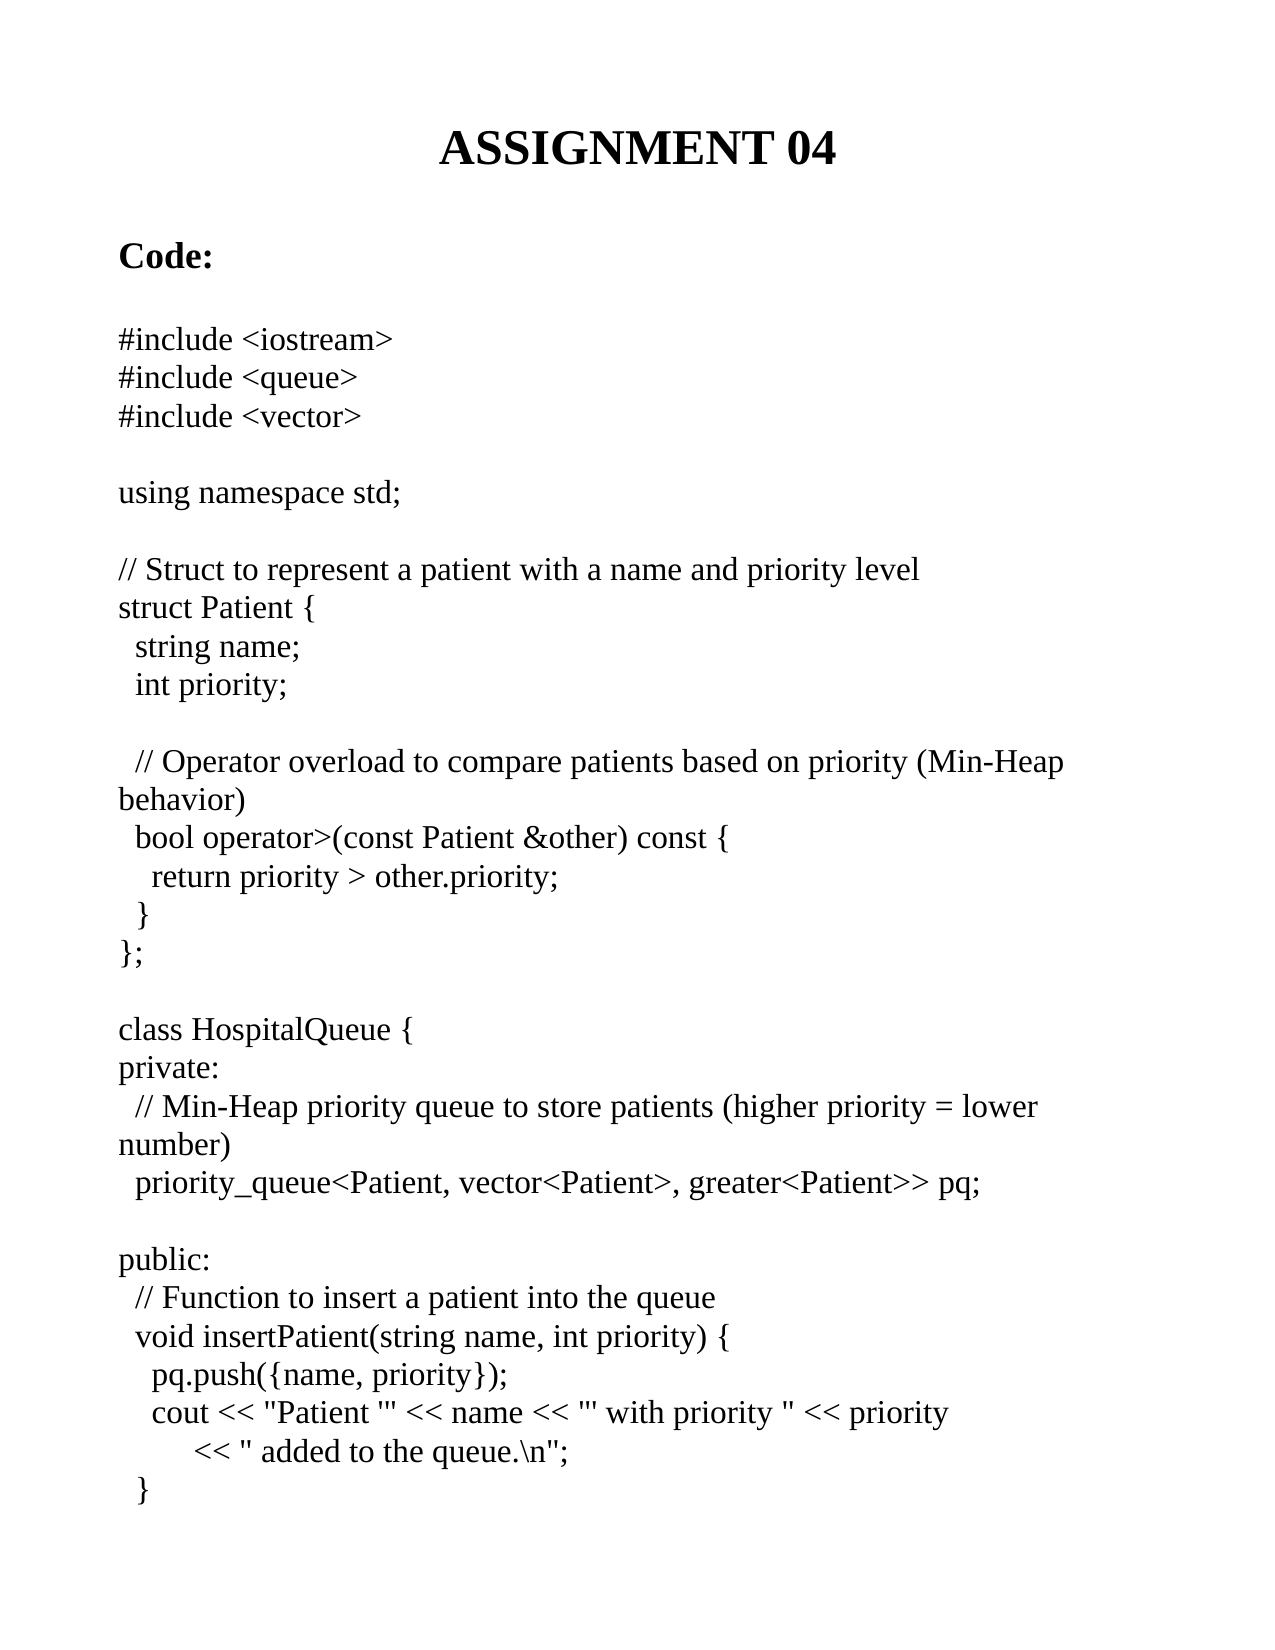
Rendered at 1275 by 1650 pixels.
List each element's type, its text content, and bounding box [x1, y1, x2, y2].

text Code: [118, 233, 1157, 276]
text priority_queue<Patient, vector<Patient>, greater<Patient>> pq; [118, 1163, 1157, 1201]
text return priority > other.priority; [118, 856, 1157, 894]
text class HospitalQueue { [118, 1009, 1157, 1048]
text private: [118, 1048, 1157, 1086]
text public: [118, 1239, 1157, 1278]
text #include <queue> [118, 358, 1157, 396]
text }; [118, 933, 1157, 971]
text cout << "Patient '" << name << "' with priority " << priority [118, 1393, 1157, 1431]
text // Min-Heap priority queue to store patients (higher priority = lower number) [118, 1086, 1157, 1163]
text } [118, 1469, 1157, 1508]
text pq.push({name, priority}); [118, 1354, 1157, 1393]
text using namespace std; [118, 473, 1157, 511]
text // Operator overload to compare patients based on priority (Min-Heap behavior) [118, 741, 1157, 818]
text // Function to insert a patient into the queue [118, 1278, 1157, 1316]
text string name; [118, 626, 1157, 664]
text int priority; [118, 664, 1157, 703]
text struct Patient { [118, 588, 1157, 626]
text << " added to the queue.\n"; [118, 1431, 1157, 1469]
text // Struct to represent a patient with a name and priority level [118, 549, 1157, 588]
text void insertPatient(string name, int priority) { [118, 1316, 1157, 1354]
text ASSIGNMENT 04 [118, 118, 1157, 176]
text } [118, 894, 1157, 933]
text bool operator>(const Patient &other) const { [118, 818, 1157, 856]
text #include <iostream> [118, 319, 1157, 358]
text #include <vector> [118, 396, 1157, 434]
